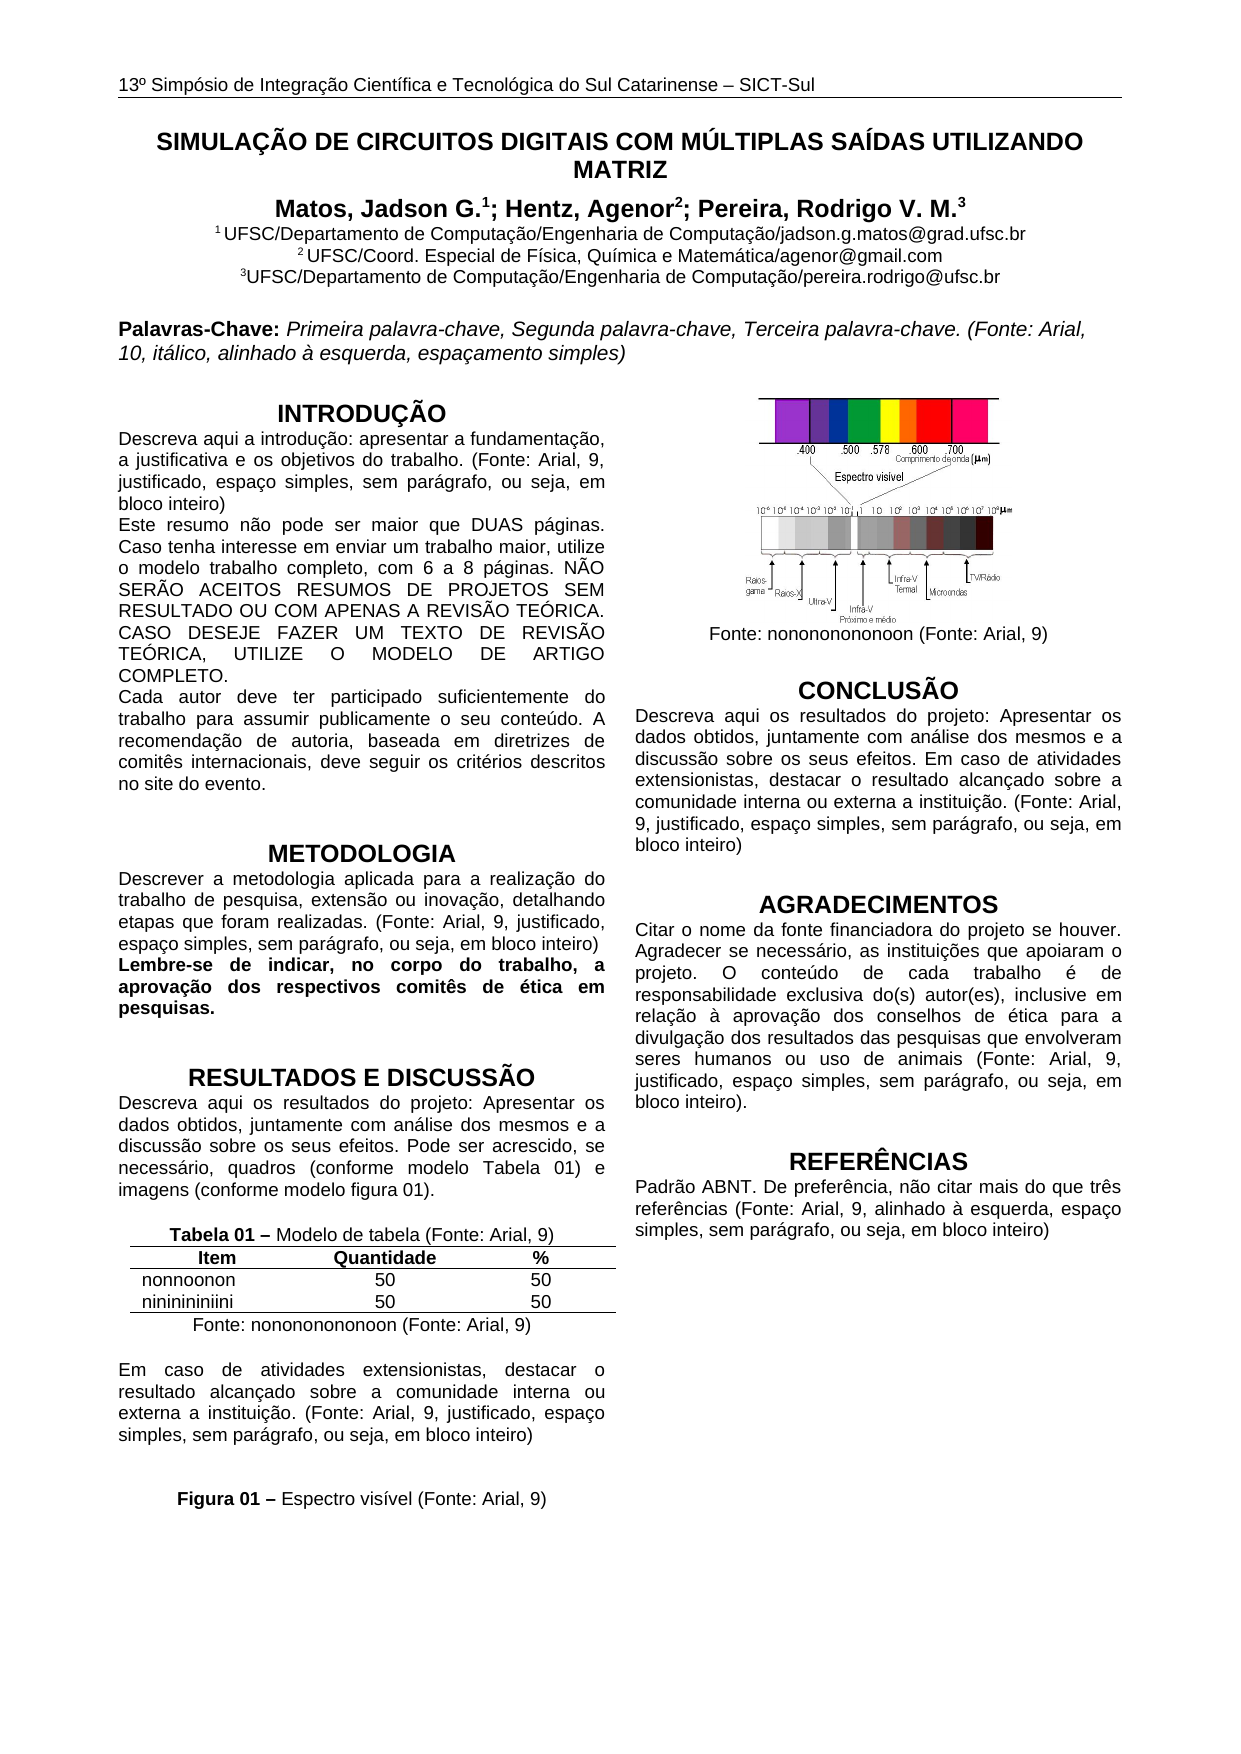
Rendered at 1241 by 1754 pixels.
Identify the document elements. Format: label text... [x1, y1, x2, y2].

table_cell 50 [304, 1291, 466, 1312]
text Lembre-se de indicar, no corpo do trabalho, a aprovação dos respectivos comitês de ética em pesquisas. [118, 954, 605, 1019]
subtitle AGRADECIMENTOS [635, 890, 1122, 919]
text Descreva aqui os resultados do projeto: Apresentar os dados obtidos, juntamente com análise dos mesmos e a discussão sobre os seus efeitos. Em caso de atividades extensionistas, destacar o resultado alcançado sobre a comunidade interna ou externa a instituição. (Fonte: Arial, 9, justificado, espaço simples, sem parágrafo, ou seja, em bloco inteiro) [635, 704, 1122, 856]
subtitle INTRODUÇÃO [118, 399, 605, 428]
table_cell nonnoonon [130, 1269, 304, 1291]
text 1 UFSC/Departamento de Computação/Engenharia de Computação/jadson.g.matos@grad.ufsc.br [118, 223, 1122, 245]
text Matos, Jadson G.1; Hentz, Agenor2; Pereira, Rodrigo V. M.3 [118, 194, 1122, 223]
subtitle METODOLOGIA [118, 839, 605, 868]
subtitle RESULTADOS E DISCUSSÃO [118, 1063, 605, 1092]
table_cell nininininiini [130, 1291, 304, 1312]
text Descreva aqui os resultados do projeto: Apresentar os dados obtidos, juntamente com análise dos mesmos e a discussão sobre os seus efeitos. Pode ser acrescido, se necessário, quadros (conforme modelo Tabela 01) e imagens (conforme modelo figura 01). [118, 1092, 605, 1200]
subtitle REFERÊNCIAS [635, 1147, 1122, 1176]
text Padrão ABNT. De preferência, não citar mais do que três referências (Fonte: Arial, 9, alinhado à esquerda, espaço simples, sem parágrafo, ou seja, em bloco inteiro) [635, 1176, 1122, 1241]
picture [745, 398, 1013, 623]
text 2 UFSC/Coord. Especial de Física, Química e Matemática/agenor@gmail.com [118, 245, 1122, 266]
text 3UFSC/Departamento de Computação/Engenharia de Computação/pereira.rodrigo@ufsc.br [118, 266, 1122, 288]
text Fonte: nonononononoon (Fonte: Arial, 9) [635, 622, 1122, 644]
text Fonte: nonononononoon (Fonte: Arial, 9) [118, 1313, 605, 1335]
text Descrever a metodologia aplicada para a realização do trabalho de pesquisa, extensão ou inovação, detalhando etapas que foram realizadas. (Fonte: Arial, 9, justificado, espaço simples, sem parágrafo, ou seja, em bloco inteiro) [118, 868, 605, 954]
text Cada autor deve ter participado suficientemente do trabalho para assumir publicamente o seu conteúdo. A recomendação de autoria, baseada em diretrizes de comitês internacionais, deve seguir os critérios descritos no site do evento. [118, 686, 605, 794]
table_header Item [130, 1247, 304, 1268]
text Citar o nome da fonte financiadora do projeto se houver. Agradecer se necessário, as instituições que apoiaram o projeto. O conteúdo de cada trabalho é de responsabilidade exclusiva do(s) autor(es), inclusive em relação à aprovação dos conselhos de ética para a divulgação dos resultados das pesquisas que envolveram seres humanos ou uso de animais (Fonte: Arial, 9, justificado, espaço simples, sem parágrafo, ou seja, em bloco inteiro). [635, 919, 1122, 1113]
table_cell 50 [304, 1269, 466, 1291]
table_header Quantidade [304, 1247, 466, 1268]
text Descreva aqui a introdução: apresentar a fundamentação, a justificativa e os objetivos do trabalho. (Fonte: Arial, 9, justificado, espaço simples, sem parágrafo, ou seja, em bloco inteiro) [118, 428, 605, 514]
text Palavras-Chave: Primeira palavra-chave, Segunda palavra-chave, Terceira palavra-chave. (Fonte: Arial, 10, itálico, alinhado à esquerda, espaçamento simples) [118, 317, 1122, 364]
text Tabela 01 – Modelo de tabela (Fonte: Arial, 9) [118, 1224, 605, 1246]
table_cell 50 [466, 1291, 616, 1312]
text Em caso de atividades extensionistas, destacar o resultado alcançado sobre a comunidade interna ou externa a instituição. (Fonte: Arial, 9, justificado, espaço simples, sem parágrafo, ou seja, em bloco inteiro) [118, 1359, 605, 1445]
table_header % [466, 1247, 616, 1268]
text Este resumo não pode ser maior que DUAS páginas. Caso tenha interesse em enviar um trabalho maior, utilize o modelo trabalho completo, com 6 a 8 páginas. NÃO SERÃO ACEITOS RESUMOS DE PROJETOS SEM RESULTADO OU COM APENAS A REVISÃO TEÓRICA. CASO DESEJE FAZER UM TEXTO DE REVISÃO TEÓRICA, UTILIZE O MODELO DE ARTIGO COMPLETO. [118, 514, 605, 686]
text Figura 01 – Espectro visível (Fonte: Arial, 9) [118, 1488, 605, 1510]
table_cell 50 [466, 1269, 616, 1291]
text SIMULAÇÃO DE CIRCUITOS DIGITAIS COM MÚLTIPLAS SAÍDAS UTILIZANDO MATRIZ [118, 126, 1122, 184]
subtitle CONCLUSÃO [635, 676, 1122, 704]
